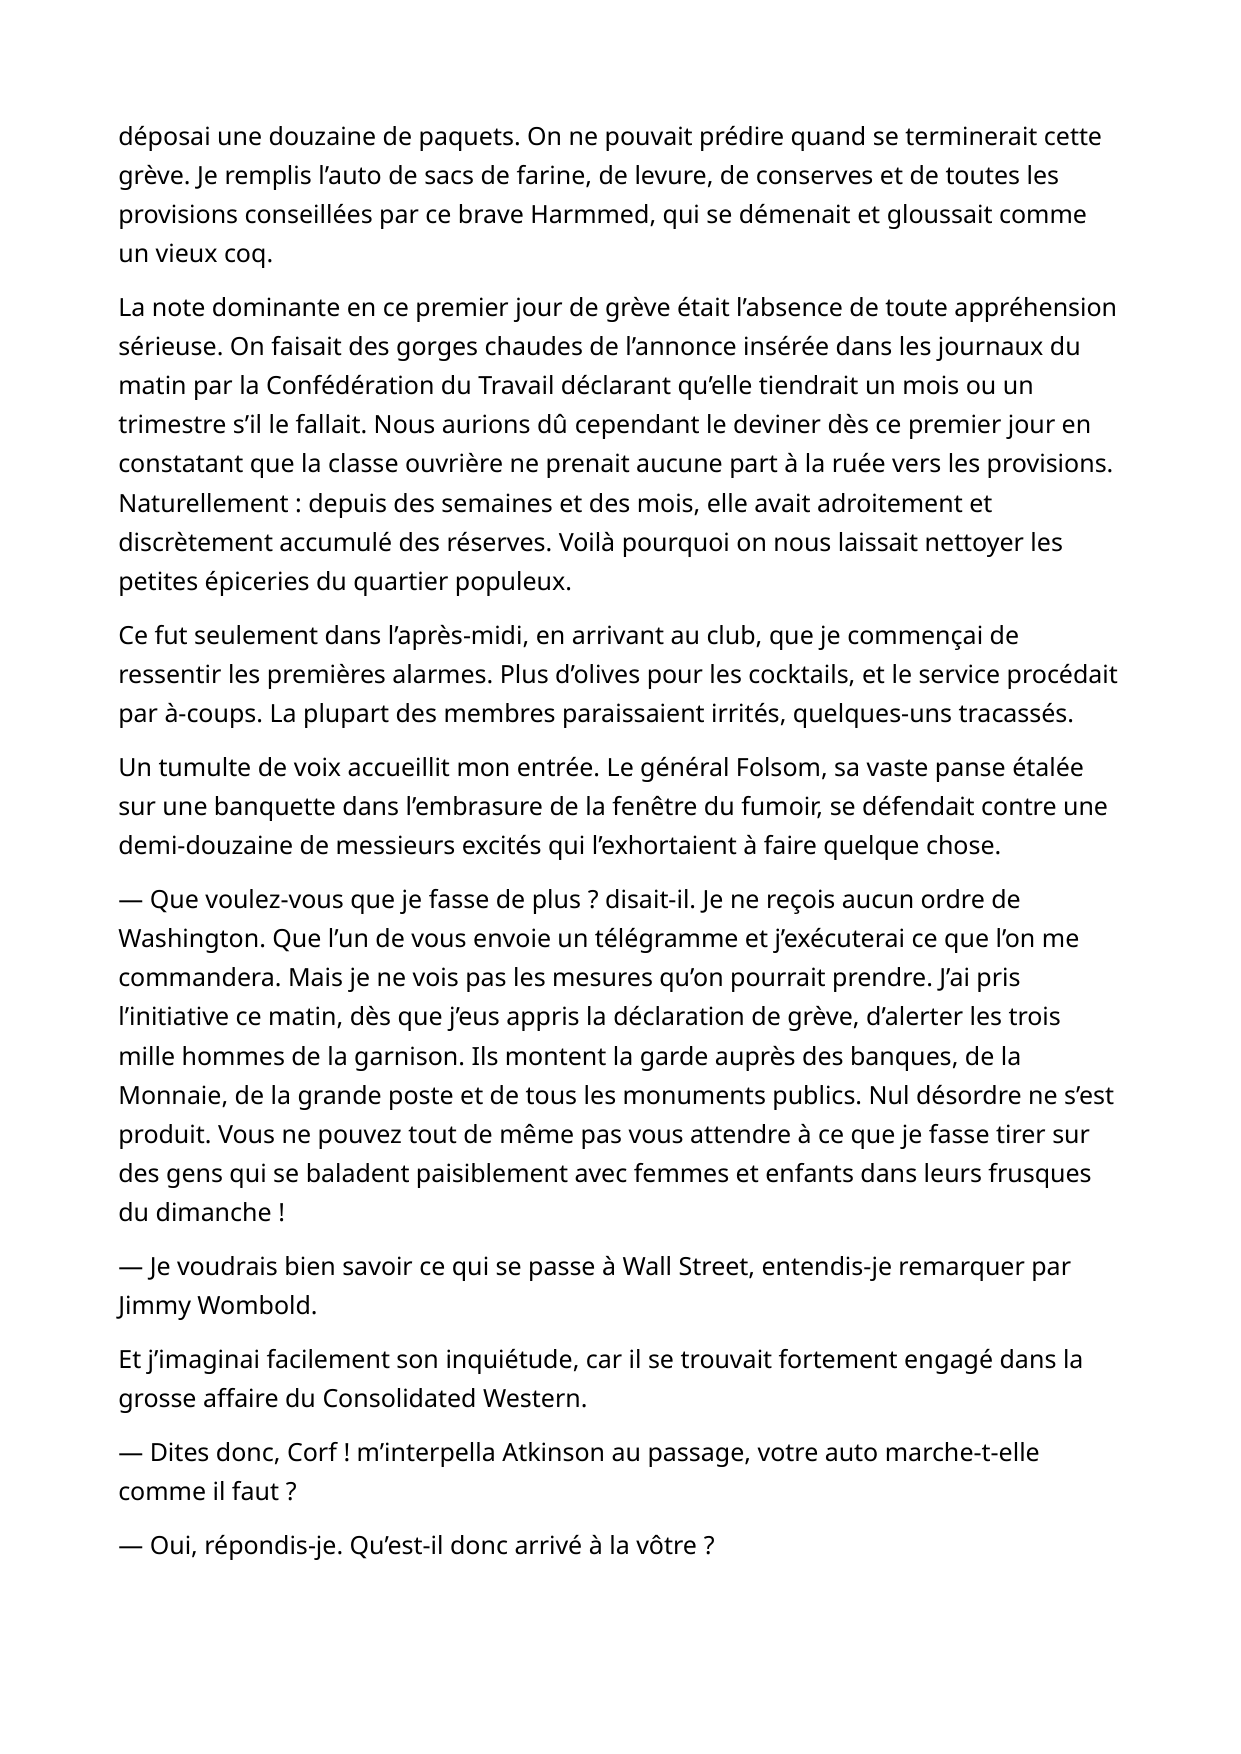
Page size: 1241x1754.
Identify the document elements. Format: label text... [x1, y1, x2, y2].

text — Je voudrais bien savoir ce qui se passe à Wall Street, entendis-je remarquer par Jimmy Wombold. [118, 1248, 1122, 1322]
text — Dites donc, Corf ! m’interpella Atkinson au passage, votre auto marche-t-elle comme il faut ? [118, 1434, 1122, 1508]
text Un tumulte de voix accueillit mon entrée. Le général Folsom, sa vaste panse étalée sur une banquette dans l’embrasure de la fenêtre du fumoir, se défendait contre une demi-douzaine de messieurs excités qui l’exhortaient à faire quelque chose. [118, 749, 1122, 862]
text Ce fut seulement dans l’après-midi, en arrivant au club, que je commençai de ressentir les premières alarmes. Plus d’olives pour les cocktails, et le service procédait par à-coups. La plupart des membres paraissaient irrités, quelques-uns tracassés. [118, 617, 1122, 730]
text déposai une douzaine de paquets. On ne pouvait prédire quand se terminerait cette grève. Je remplis l’auto de sacs de farine, de levure, de conserves et de toutes les provisions conseillées par ce brave Harmmed, qui se démenait et gloussait comme un vieux coq. [118, 118, 1122, 270]
text — Oui, répondis-je. Qu’est-il donc arrivé à la vôtre ? [118, 1527, 1122, 1561]
text La note dominante en ce premier jour de grève était l’absence de toute appréhension sérieuse. On faisait des gorges chaudes de l’annonce insérée dans les journaux du matin par la Confédération du Travail déclarant qu’elle tiendrait un mois ou un trimestre s’il le fallait. Nous aurions dû cependant le deviner dès ce premier jour en constatant que la classe ouvrière ne prenait aucune part à la ruée vers les provisions. Naturellement : depuis des semaines et des mois, elle avait adroitement et discrètement accumulé des réserves. Voilà pourquoi on nous laissait nettoyer les petites épiceries du quartier populeux. [118, 289, 1122, 598]
text Et j’imaginai facilement son inquiétude, car il se trouvait fortement engagé dans la grosse affaire du Consolidated Western. [118, 1341, 1122, 1415]
text — Que voulez-vous que je fasse de plus ? disait-il. Je ne reçois aucun ordre de Washington. Que l’un de vous envoie un télégramme et j’exécuterai ce que l’on me commandera. Mais je ne vois pas les mesures qu’on pourrait prendre. J’ai pris l’initiative ce matin, dès que j’eus appris la déclaration de grève, d’alerter les trois mille hommes de la garnison. Ils montent la garde auprès des banques, de la Monnaie, de la grande poste et de tous les monuments publics. Nul désordre ne s’est produit. Vous ne pouvez tout de même pas vous attendre à ce que je fasse tirer sur des gens qui se baladent paisiblement avec femmes et enfants dans leurs frusques du dimanche ! [118, 881, 1122, 1229]
